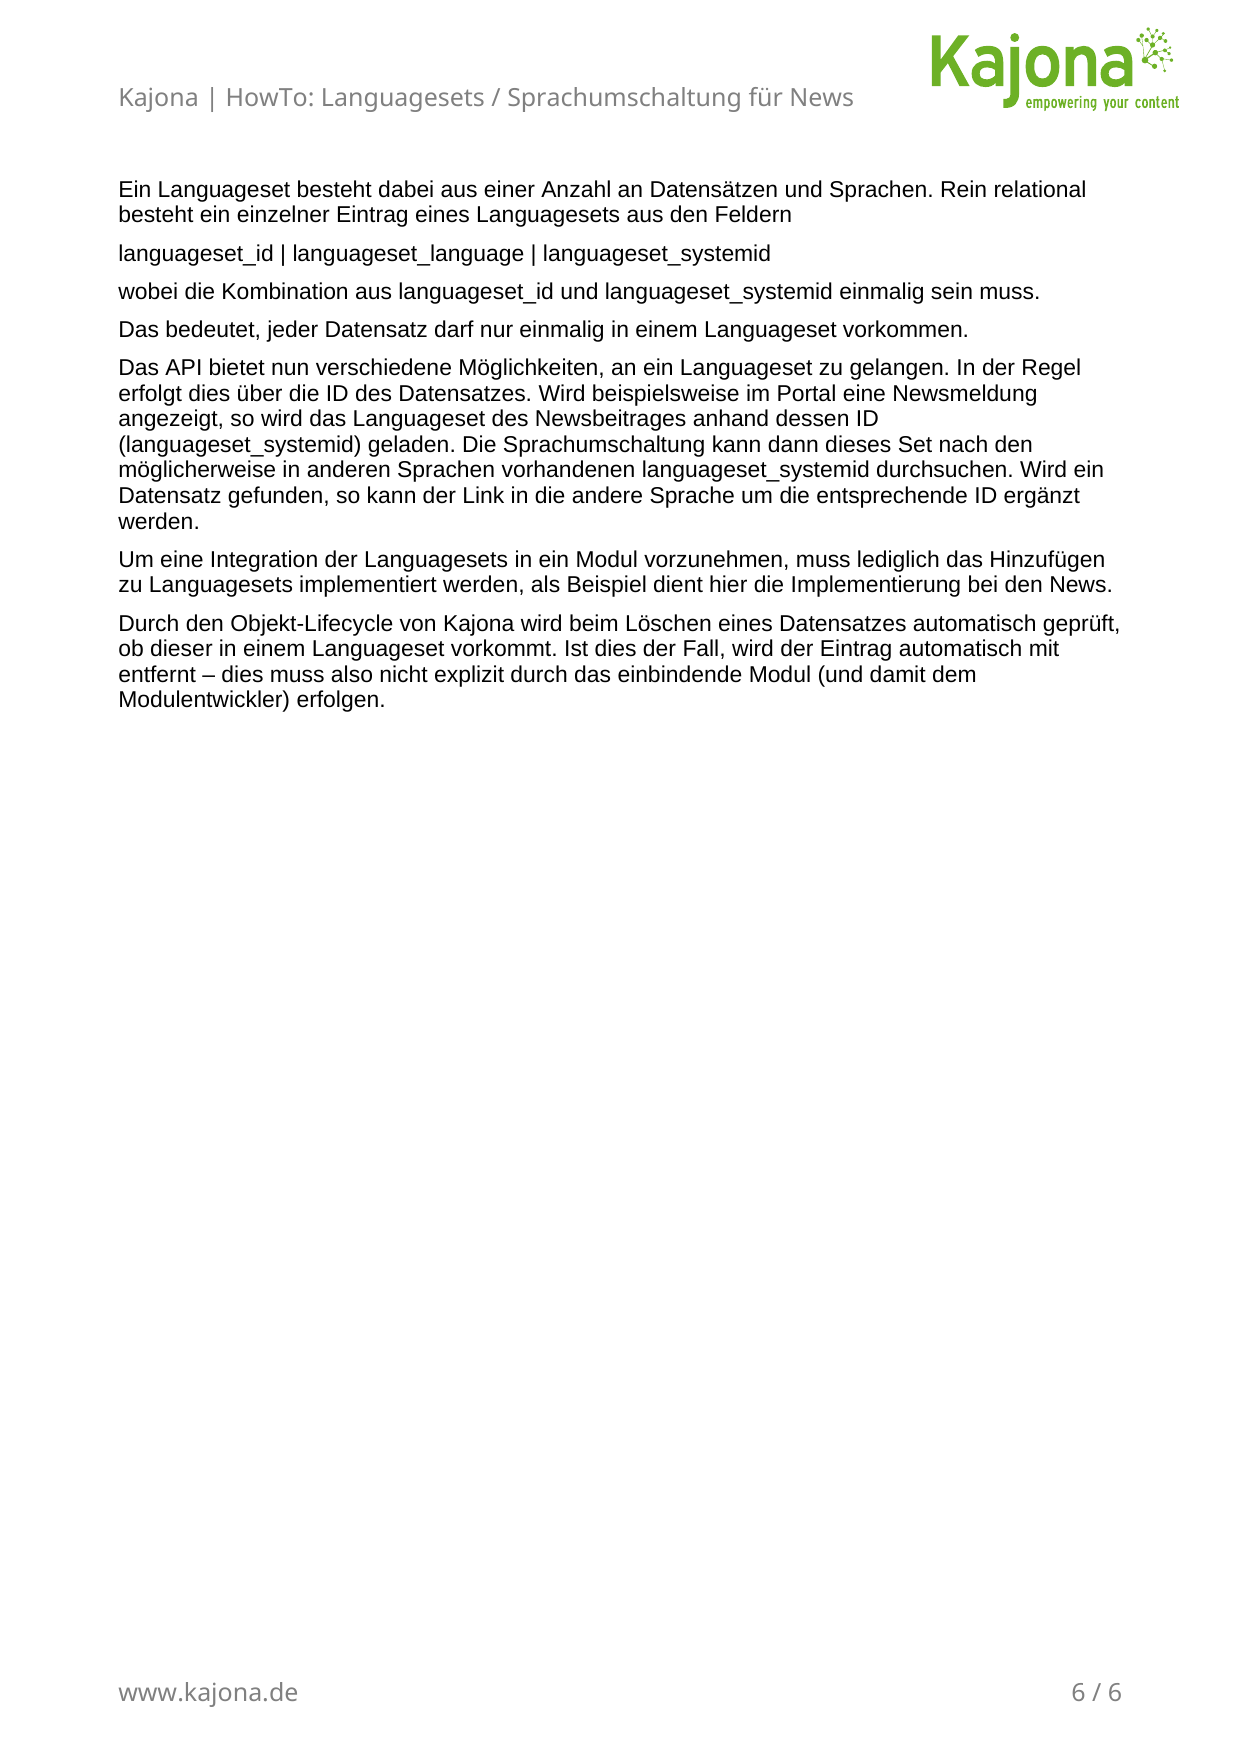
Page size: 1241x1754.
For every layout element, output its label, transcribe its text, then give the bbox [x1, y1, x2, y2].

text Durch den Objekt-Lifecycle von Kajona wird beim Löschen eines Datensatzes automatisch geprüft, ob dieser in einem Languageset vorkommt. Ist dies der Fall, wird der Eintrag automatisch mit entfernt – dies muss also nicht explizit durch das einbindende Modul (und damit dem Modulentwickler) erfolgen. [118, 610, 1122, 713]
text languageset_id | languageset_language | languageset_systemid [118, 240, 1122, 266]
text Das bedeutet, jeder Datensatz darf nur einmalig in einem Languageset vorkommen. [118, 317, 1122, 342]
text Um eine Integration der Languagesets in ein Modul vorzunehmen, muss lediglich das Hinzufügen zu Languagesets implementiert werden, als Beispiel dient hier die Implementierung bei den News. [118, 547, 1122, 598]
text Das API bietet nun verschiedene Möglichkeiten, an ein Languageset zu gelangen. In der Regel erfolgt dies über die ID des Datensatzes. Wird beispielsweise im Portal eine Newsmeldung angezeigt, so wird das Languageset des Newsbeitrages anhand dessen ID (languageset_systemid) geladen. Die Sprachumschaltung kann dann dieses Set nach den möglicherweise in anderen Sprachen vorhandenen languageset_systemid durchsuchen. Wird ein Datensatz gefunden, so kann der Link in die andere Sprache um die entsprechende ID ergänzt werden. [118, 355, 1122, 534]
text wobei die Kombination aus languageset_id und languageset_systemid einmalig sein muss. [118, 278, 1122, 304]
text Ein Languageset besteht dabei aus einer Anzahl an Datensätzen und Sprachen. Rein relational besteht ein einzelner Eintrag eines Languagesets aus den Feldern [118, 177, 1122, 228]
